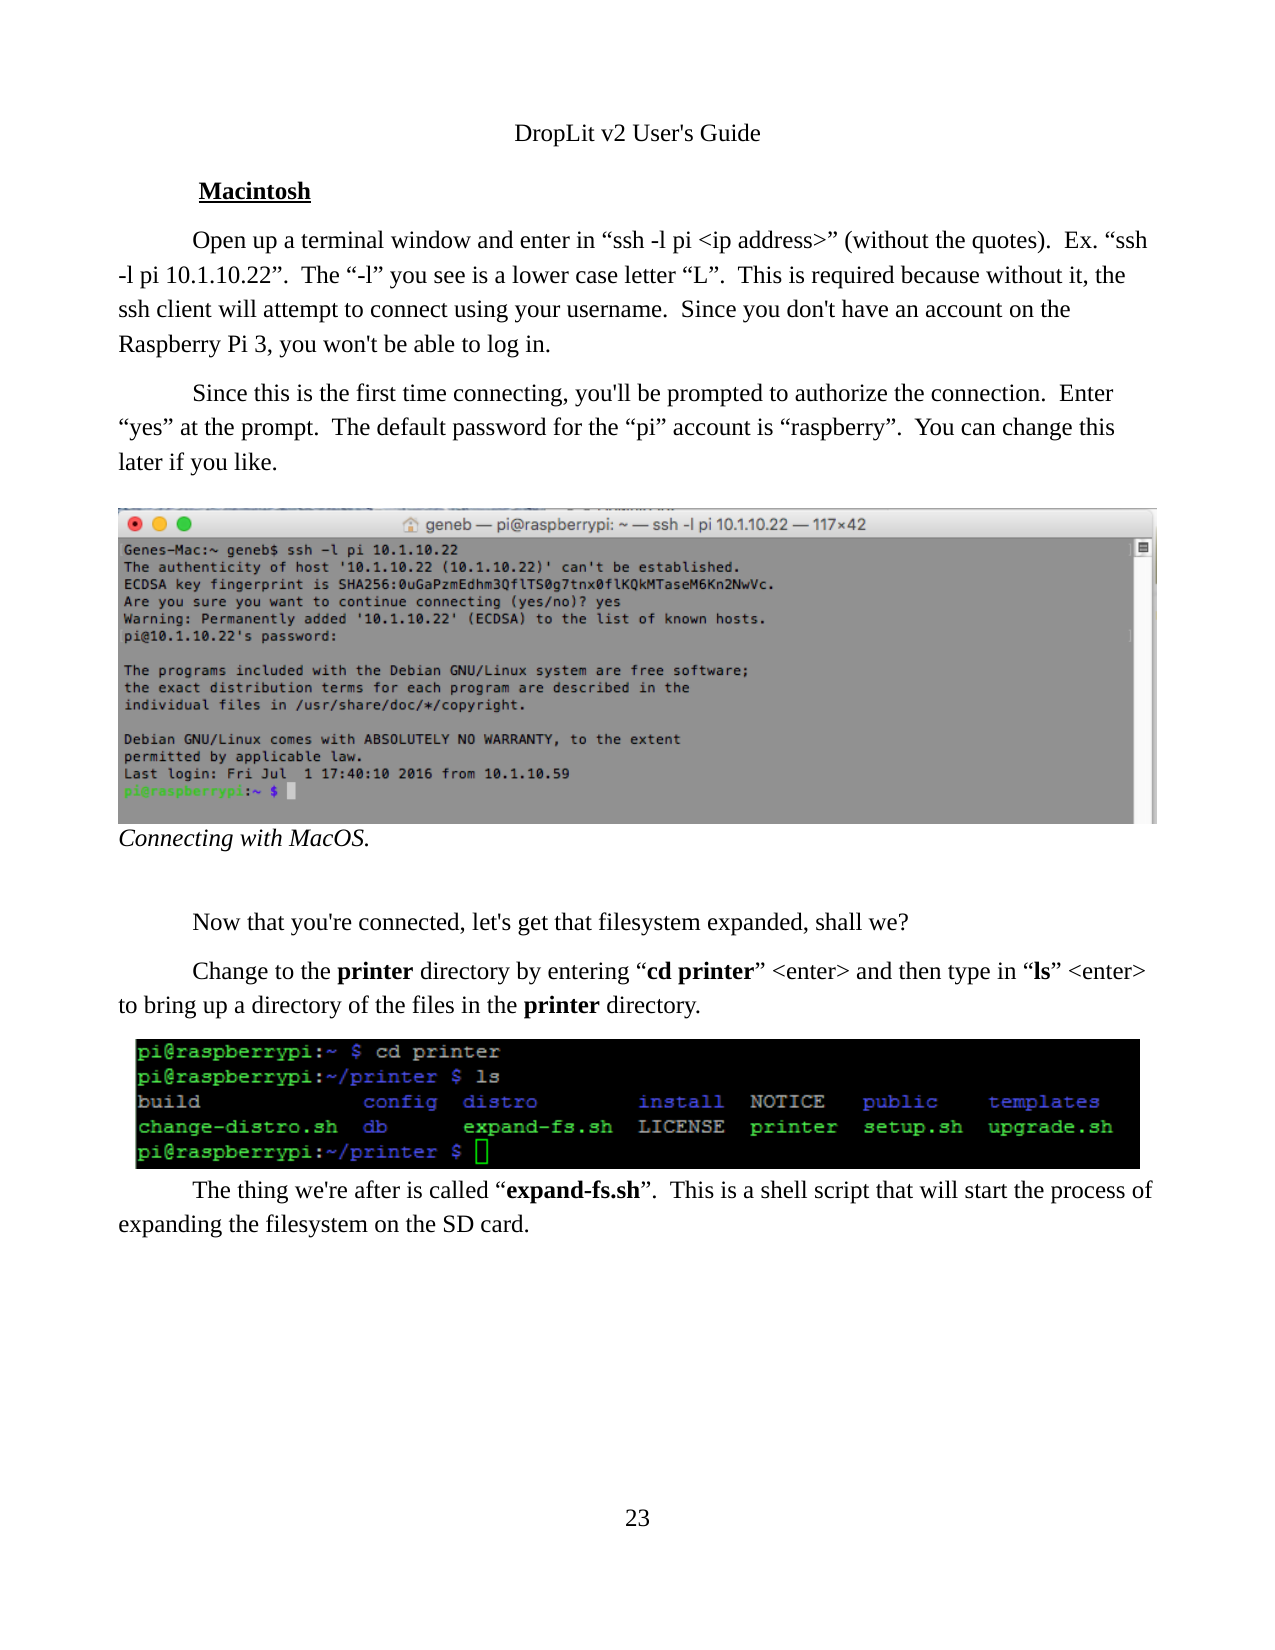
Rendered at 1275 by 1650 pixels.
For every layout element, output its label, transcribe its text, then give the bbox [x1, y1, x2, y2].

text The thing we're after is called “expand-fs.sh”. This is a shell script that will start the process of expanding the filesystem on the SD card. [118, 1039, 1157, 1238]
text Connecting with MacOS. [118, 824, 1157, 852]
text Now that you're connected, let's get that filesystem expanded, shall we? [118, 907, 1157, 935]
picture [118, 508, 1157, 824]
text Macintosh [118, 176, 1157, 205]
text Since this is the first time connecting, you'll be prompted to authorize the connection. Enter “yes” at the prompt. The default password for the “pi” account is “raspberry”. You can change this later if you like. [118, 378, 1157, 476]
text Open up a terminal window and enter in “ssh -l pi <ip address>” (without the quotes). Ex. “ssh -l pi 10.1.10.22”. The “-l” you see is a lower case letter “L”. This is required because without it, the ssh client will attempt to connect using your username. Since you don't have an account on the Raspberry Pi 3, you won't be able to log in. [118, 225, 1157, 358]
text Change to the printer directory by entering “cd printer” <enter> and then type in “ls” <enter> to bring up a directory of the files in the printer directory. [118, 956, 1157, 1019]
picture [135, 1039, 1140, 1169]
